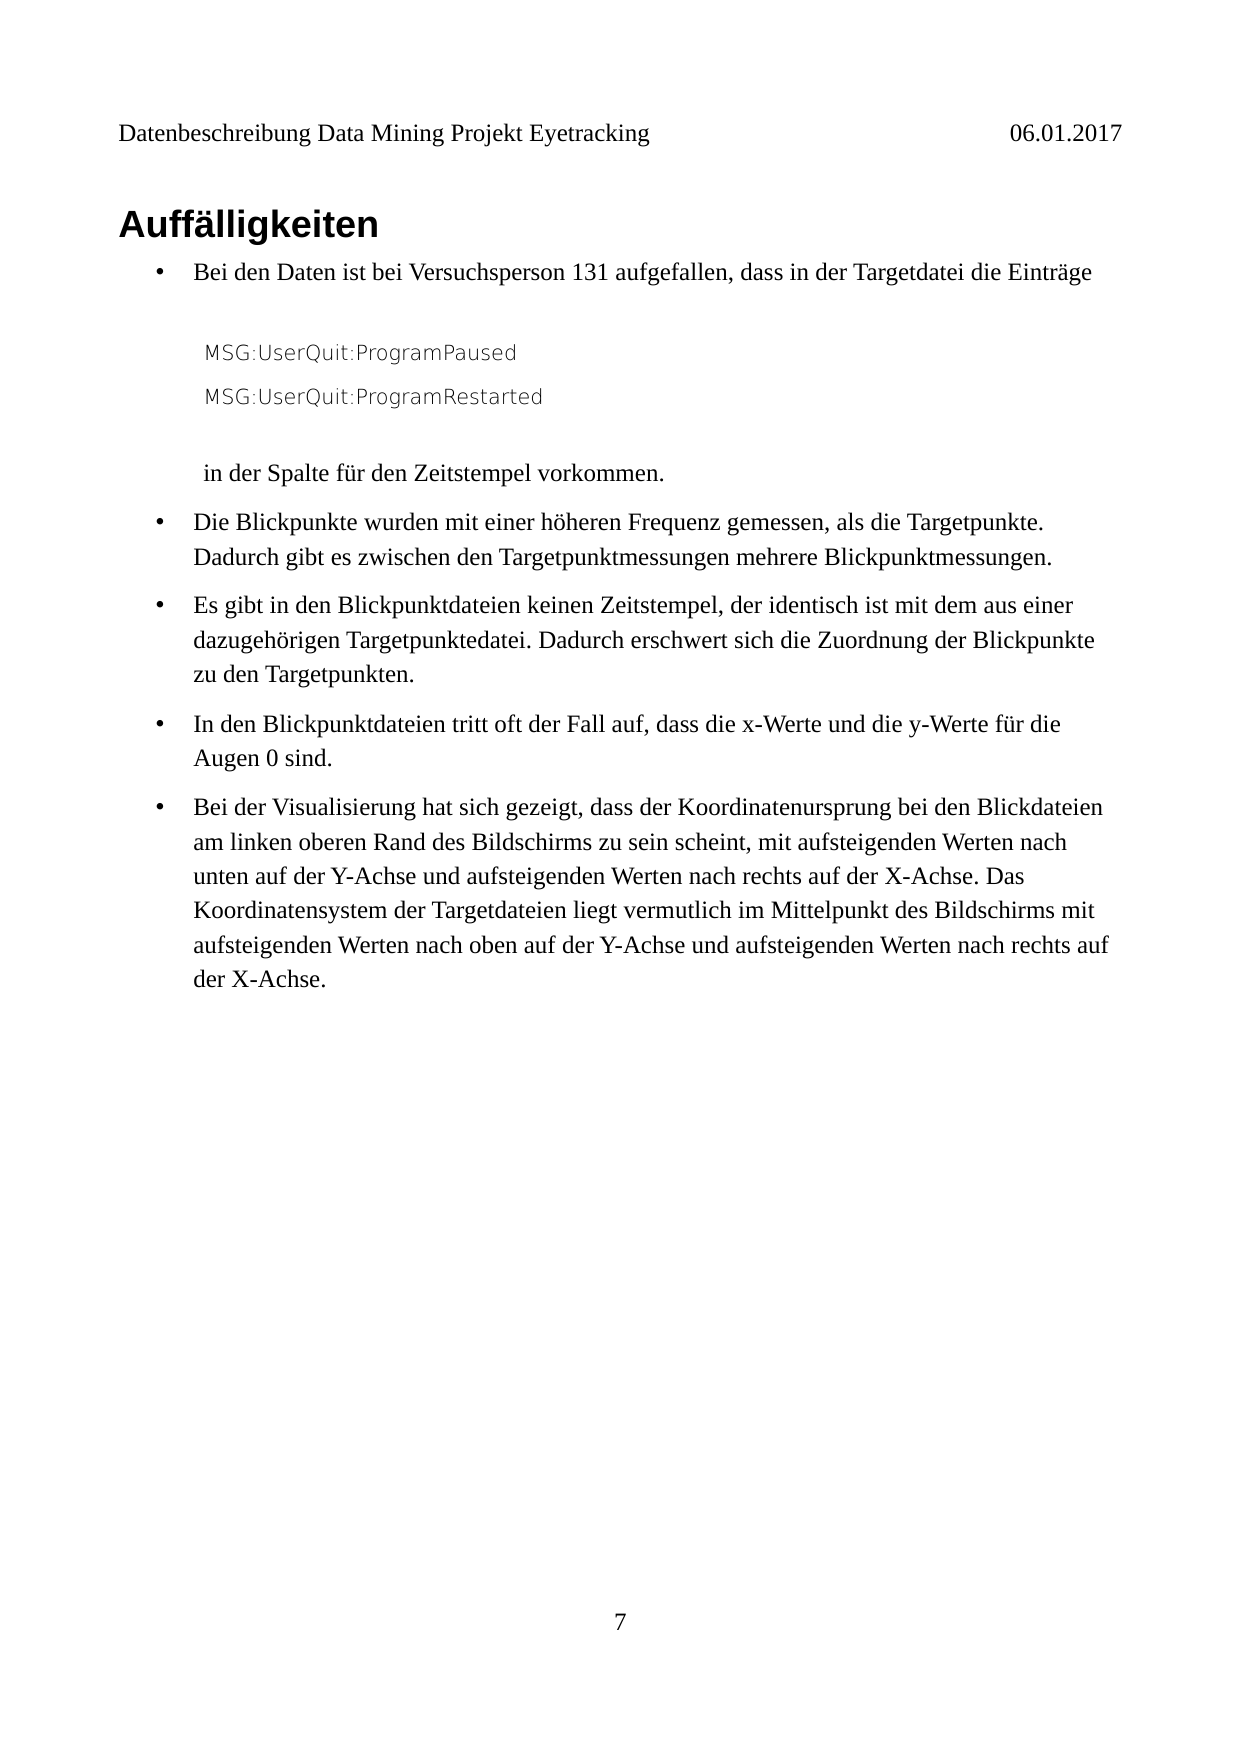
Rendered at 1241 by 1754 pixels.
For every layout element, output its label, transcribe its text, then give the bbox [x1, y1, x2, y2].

list In den Blickpunktdateien tritt oft der Fall auf, dass die x-Werte und die y-Werte für die Augen 0 sind. [156, 709, 1122, 772]
text MSG:UserQuit:ProgramRestarted [203, 385, 1122, 409]
list Bei den Daten ist bei Versuchsperson 131 aufgefallen, dass in der Targetdatei die Einträge [156, 257, 1122, 321]
text in der Spalte für den Zeitstempel vorkommen. [203, 458, 1122, 487]
list Es gibt in den Blickpunktdateien keinen Zeitstempel, der identisch ist mit dem aus einer dazugehörigen Targetpunktedatei. Dadurch erschwert sich die Zuordnung der Blickpunkte zu den Targetpunkten. [156, 591, 1122, 688]
text MSG:UserQuit:ProgramPaused [203, 341, 1122, 365]
list Die Blickpunkte wurden mit einer höheren Frequenz gemessen, als die Targetpunkte. Dadurch gibt es zwischen den Targetpunktmessungen mehrere Blickpunktmessungen. [156, 507, 1122, 570]
list Bei der Visualisierung hat sich gezeigt, dass der Koordinatenursprung bei den Blickdateien am linken oberen Rand des Bildschirms zu sein scheint, mit aufsteigenden Werten nach unten auf der Y-Achse und aufsteigenden Werten nach rechts auf der X-Achse. Das Koordinatensystem der Targetdateien liegt vermutlich im Mittelpunkt des Bildschirms mit aufsteigenden Werten nach oben auf der Y-Achse und aufsteigenden Werten nach rechts auf der X-Achse. [156, 792, 1122, 993]
subtitle Auffälligkeiten [118, 201, 1122, 245]
